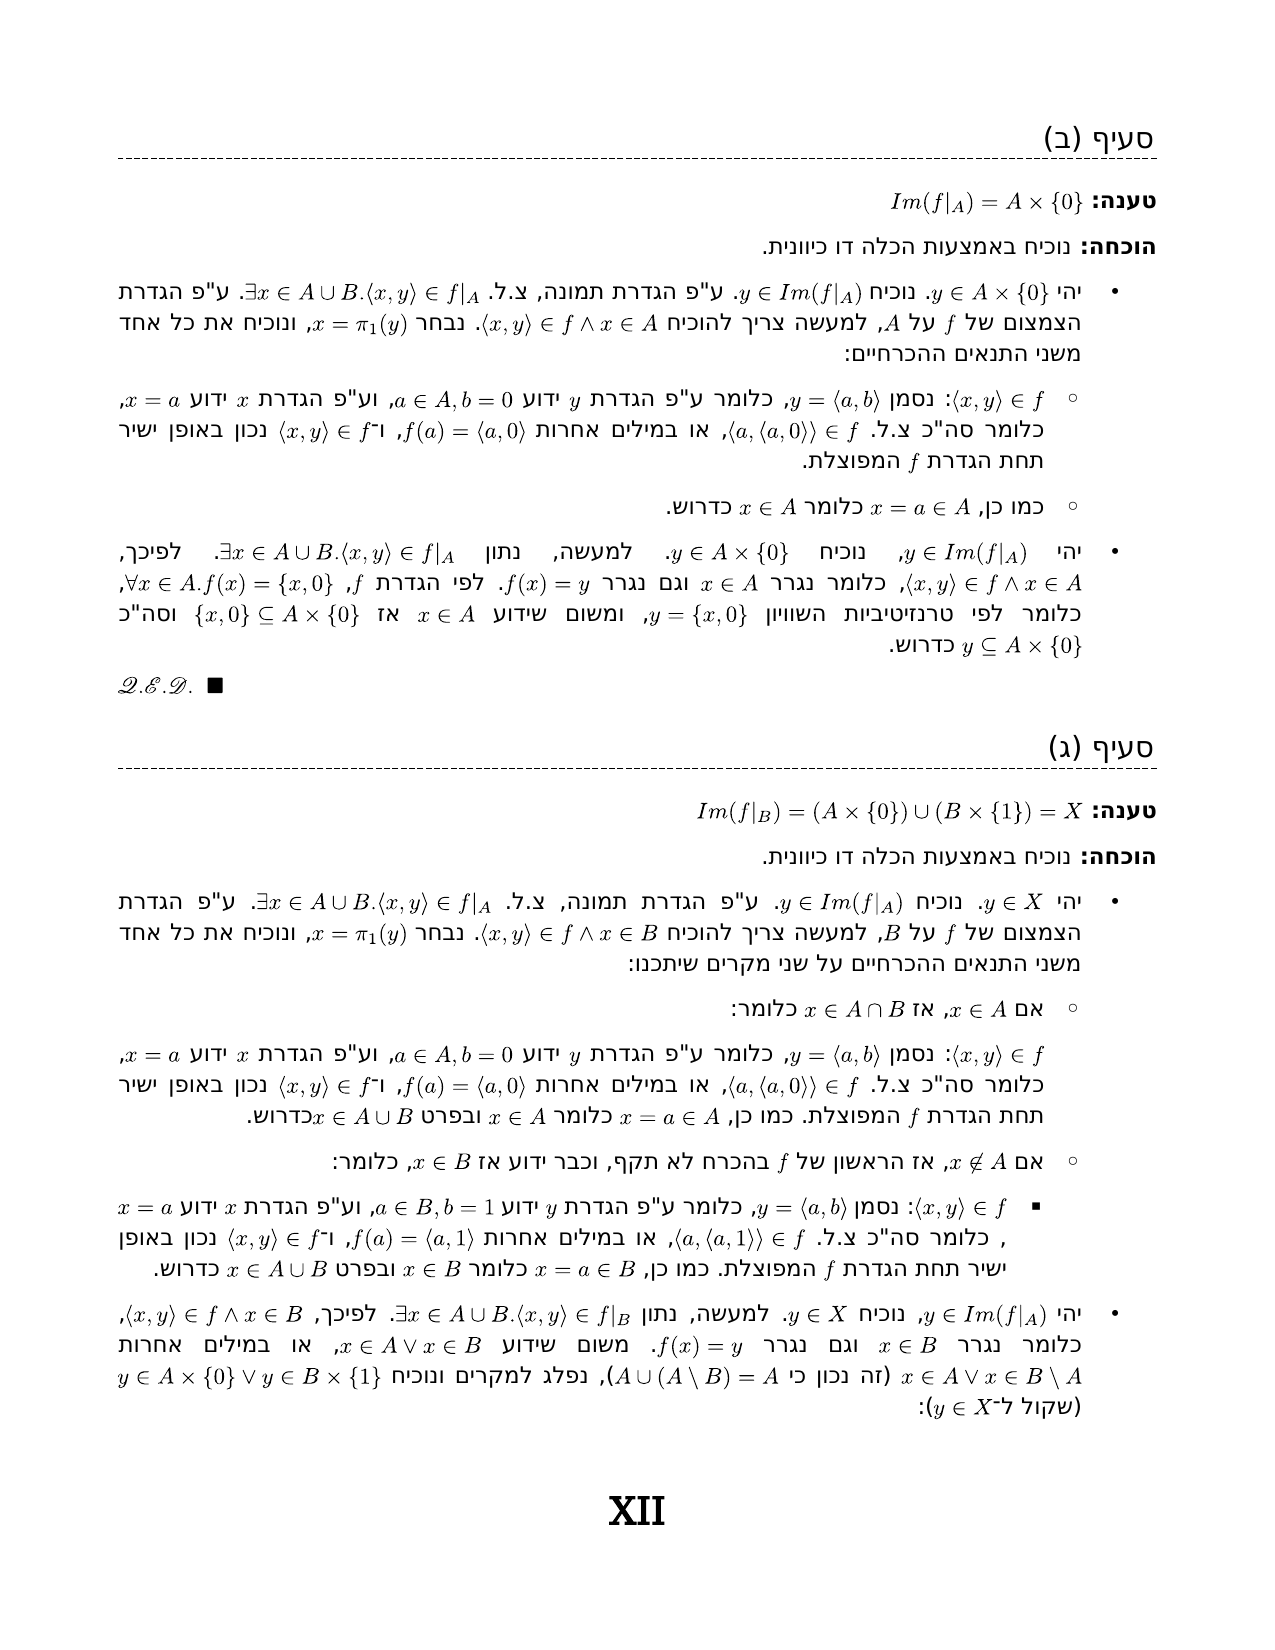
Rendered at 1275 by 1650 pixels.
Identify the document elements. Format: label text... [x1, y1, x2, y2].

list : נסמן , כלומר ע"פ הגדרת ידוע , וע"פ הגדרת ידוע , כלומר סה"כ צ.ל. , או במילים אחרות , ו־ נכון באופן ישיר תחת הגדרת המפוצלת. כמו כן, כלומר ובפרט כדרוש. [118, 1041, 1082, 1129]
list יהי , נוכיח . למעשה, נתון . לפיכך, , כלומר נגרר וגם נגרר . לפי הגדרת , , כלומר לפי טרנזיטיביות השוויון , ומשום שידוע אז וסה"כ כדרוש. [118, 538, 1119, 658]
list יהי . נוכיח . ע"פ הגדרת תמונה, צ.ל. . ע"פ הגדרת הצמצום של על , למעשה צריך להוכיח . נבחר , ונוכיח את כל אחד משני התנאים ההכרחיים: [118, 278, 1119, 367]
list : נסמן , כלומר ע"פ הגדרת ידוע , וע"פ הגדרת ידוע , כלומר סה"כ צ.ל. , או במילים אחרות , ו־ נכון באופן ישיר תחת הגדרת המפוצלת. כמו כן, כלומר ובפרט כדרוש. [118, 1193, 1044, 1282]
list : נסמן , כלומר ע"פ הגדרת ידוע , וע"פ הגדרת ידוע , כלומר סה"כ צ.ל. , או במילים אחרות , ו־ נכון באופן ישיר תחת הגדרת המפוצלת. [118, 386, 1082, 474]
list יהי , נוכיח . למעשה, נתון . לפיכך, , כלומר נגרר וגם נגרר . משום שידוע , או במילים אחרות (זה נכון כי ), נפלג למקרים ונוכיח (שקול ל־): [118, 1300, 1119, 1420]
text טענה: [118, 797, 1157, 824]
subtitle סעיף (ב) [118, 118, 1157, 158]
list אם , אז כלומר: [118, 995, 1082, 1022]
list כמו כן, כלומר כדרוש. [118, 493, 1082, 519]
list אם , אז הראשון של בהכרח לא תקף, וכבר ידוע אז , כלומר: [118, 1148, 1082, 1174]
text הוכחה: נוכיח באמצעות הכלה דו כיוונית. [118, 233, 1157, 260]
text טענה: [118, 187, 1157, 214]
list יהי . נוכיח . ע"פ הגדרת תמונה, צ.ל. . ע"פ הגדרת הצמצום של על , למעשה צריך להוכיח . נבחר , ונוכיח את כל אחד משני התנאים ההכרחיים על שני מקרים שיתכנו: [118, 888, 1119, 977]
subtitle סעיף (ג) [118, 728, 1157, 768]
text הוכחה: נוכיח באמצעות הכלה דו כיוונית. [118, 843, 1157, 869]
